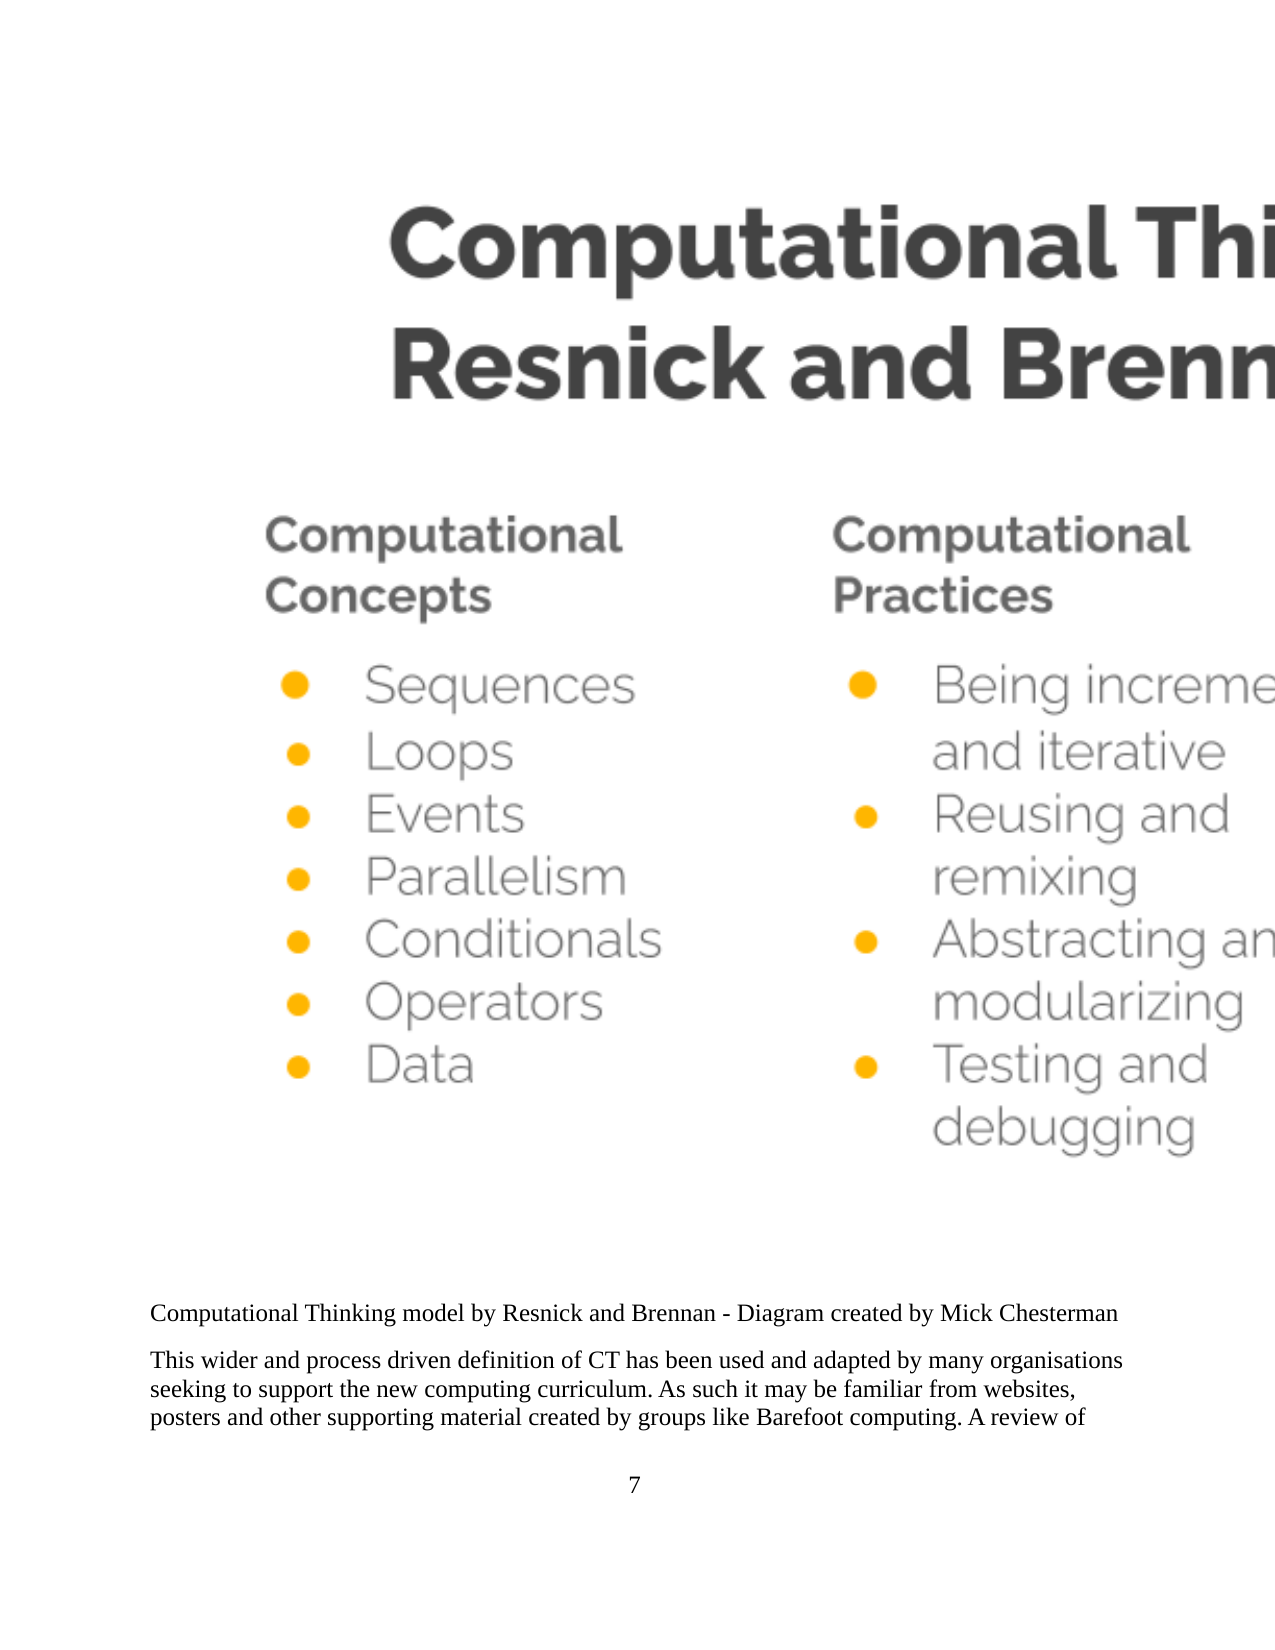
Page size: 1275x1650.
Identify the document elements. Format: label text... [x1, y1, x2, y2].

text Computational Thinking model by Resnick and Brennan - Diagram created by Mick Chesterman [150, 1298, 1125, 1327]
picture [150, 150, 1275, 1275]
text This wider and process driven definition of CT has been used and adapted by many organisations seeking to support the new computing curriculum. As such it may be familiar from websites, posters and other supporting material created by groups like Barefoot computing. A review of [150, 1345, 1125, 1431]
